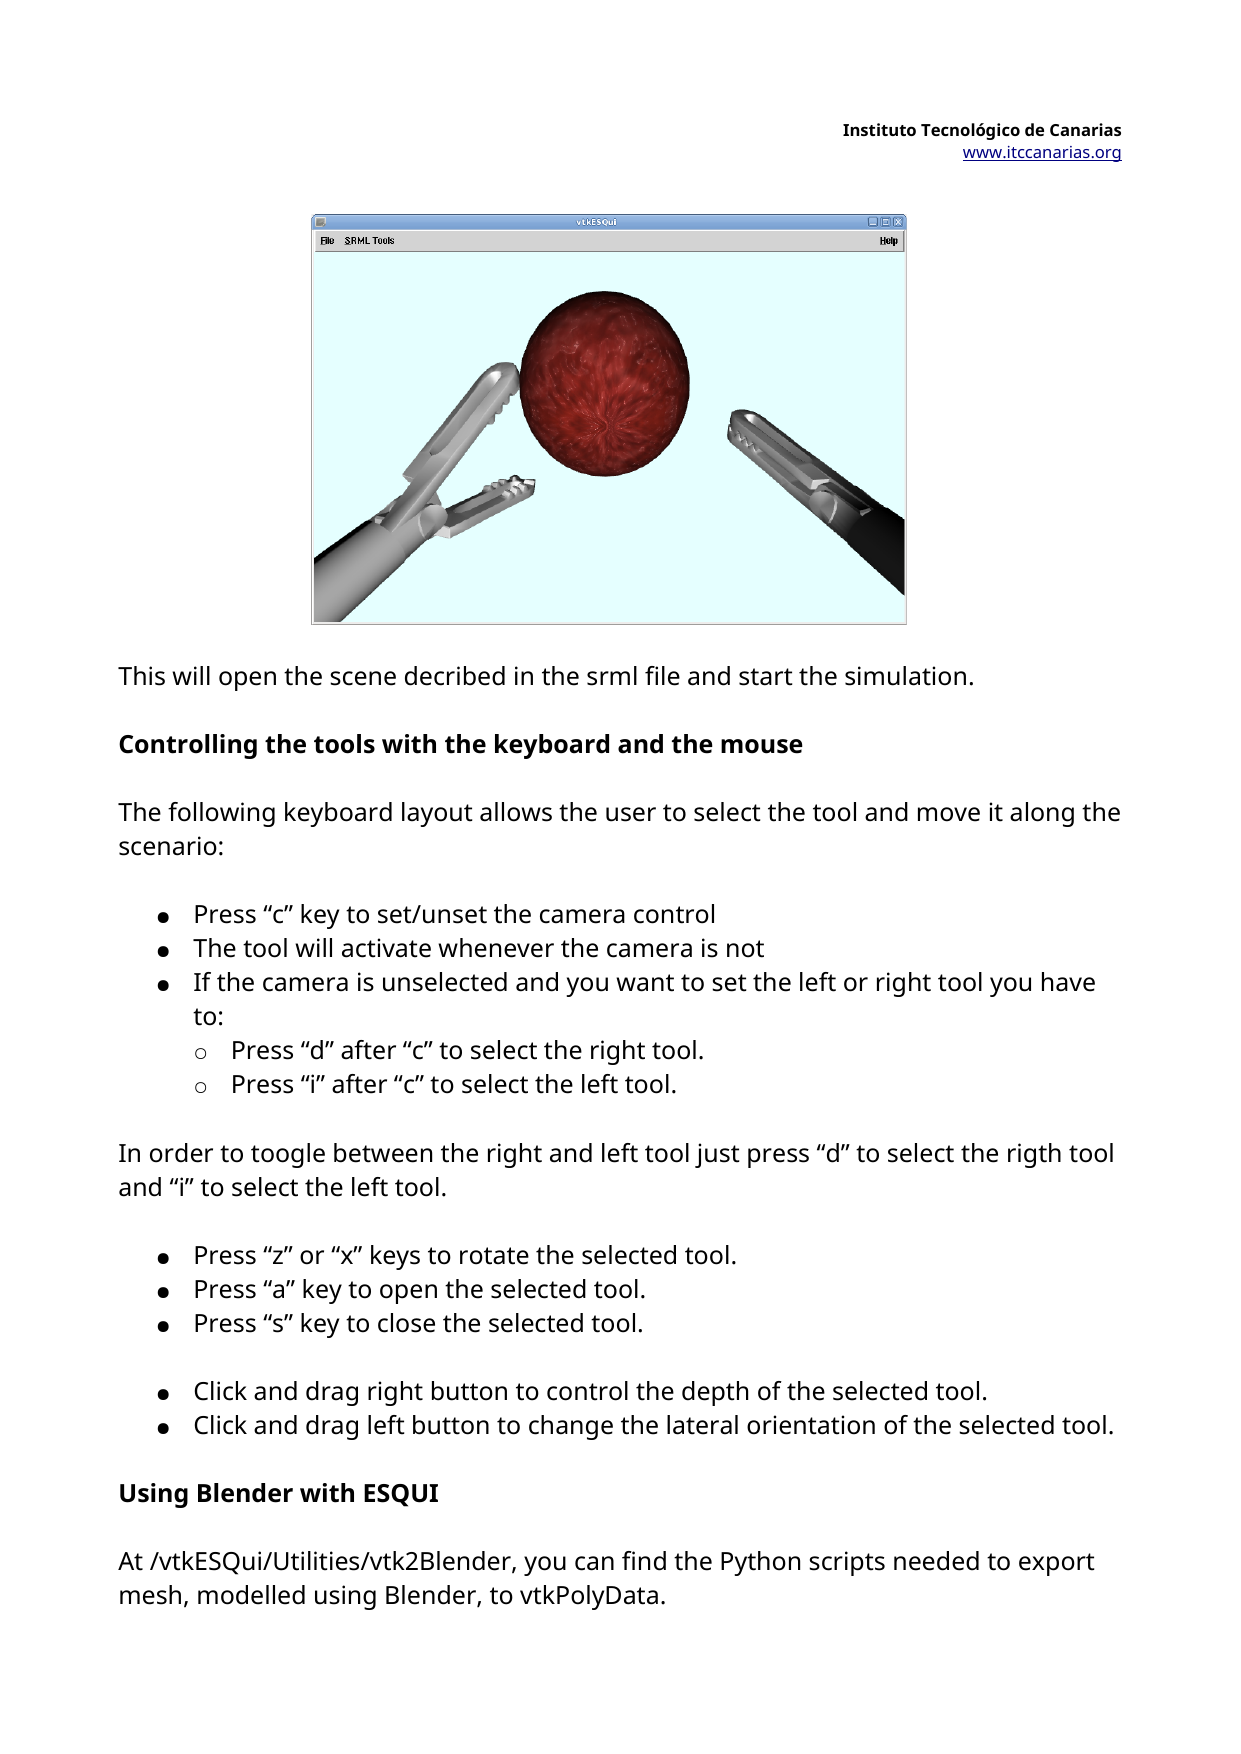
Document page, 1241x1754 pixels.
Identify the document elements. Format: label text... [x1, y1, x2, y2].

list Press “d” after “c” to select the right tool. [193, 1033, 1122, 1067]
list Click and drag left button to change the lateral orientation of the selected tool. [156, 1408, 1122, 1442]
text Using Blender with ESQUI [118, 1476, 1122, 1510]
text In order to toogle between the right and left tool just press “d” to select the rigth tool and “i” to select the left tool. [118, 1135, 1122, 1203]
list Press “z” or “x” keys to rotate the selected tool. [156, 1237, 1122, 1271]
list The tool will activate whenever the camera is not [156, 931, 1122, 965]
text At /vtkESQui/Utilities/vtk2Blender, you can find the Python scripts needed to export mesh, modelled using Blender, to vtkPolyData. [118, 1544, 1122, 1612]
text This will open the scene decribed in the srml file and start the simulation. [118, 658, 1122, 692]
list Press “a” key to open the selected tool. [156, 1271, 1122, 1306]
list Click and drag right button to control the depth of the selected tool. [156, 1374, 1122, 1408]
list Press “i” after “c” to select the left tool. [193, 1067, 1122, 1101]
text Controlling the tools with the keyboard and the mouse [118, 726, 1122, 761]
list Press “c” key to set/unset the camera control [156, 897, 1122, 931]
text The following keyboard layout allows the user to select the tool and move it along the scenario: [118, 794, 1122, 863]
picture [311, 214, 907, 625]
list If the camera is unselected and you want to set the left or right tool you have to: [156, 965, 1122, 1033]
list Press “s” key to close the selected tool. [156, 1306, 1122, 1339]
